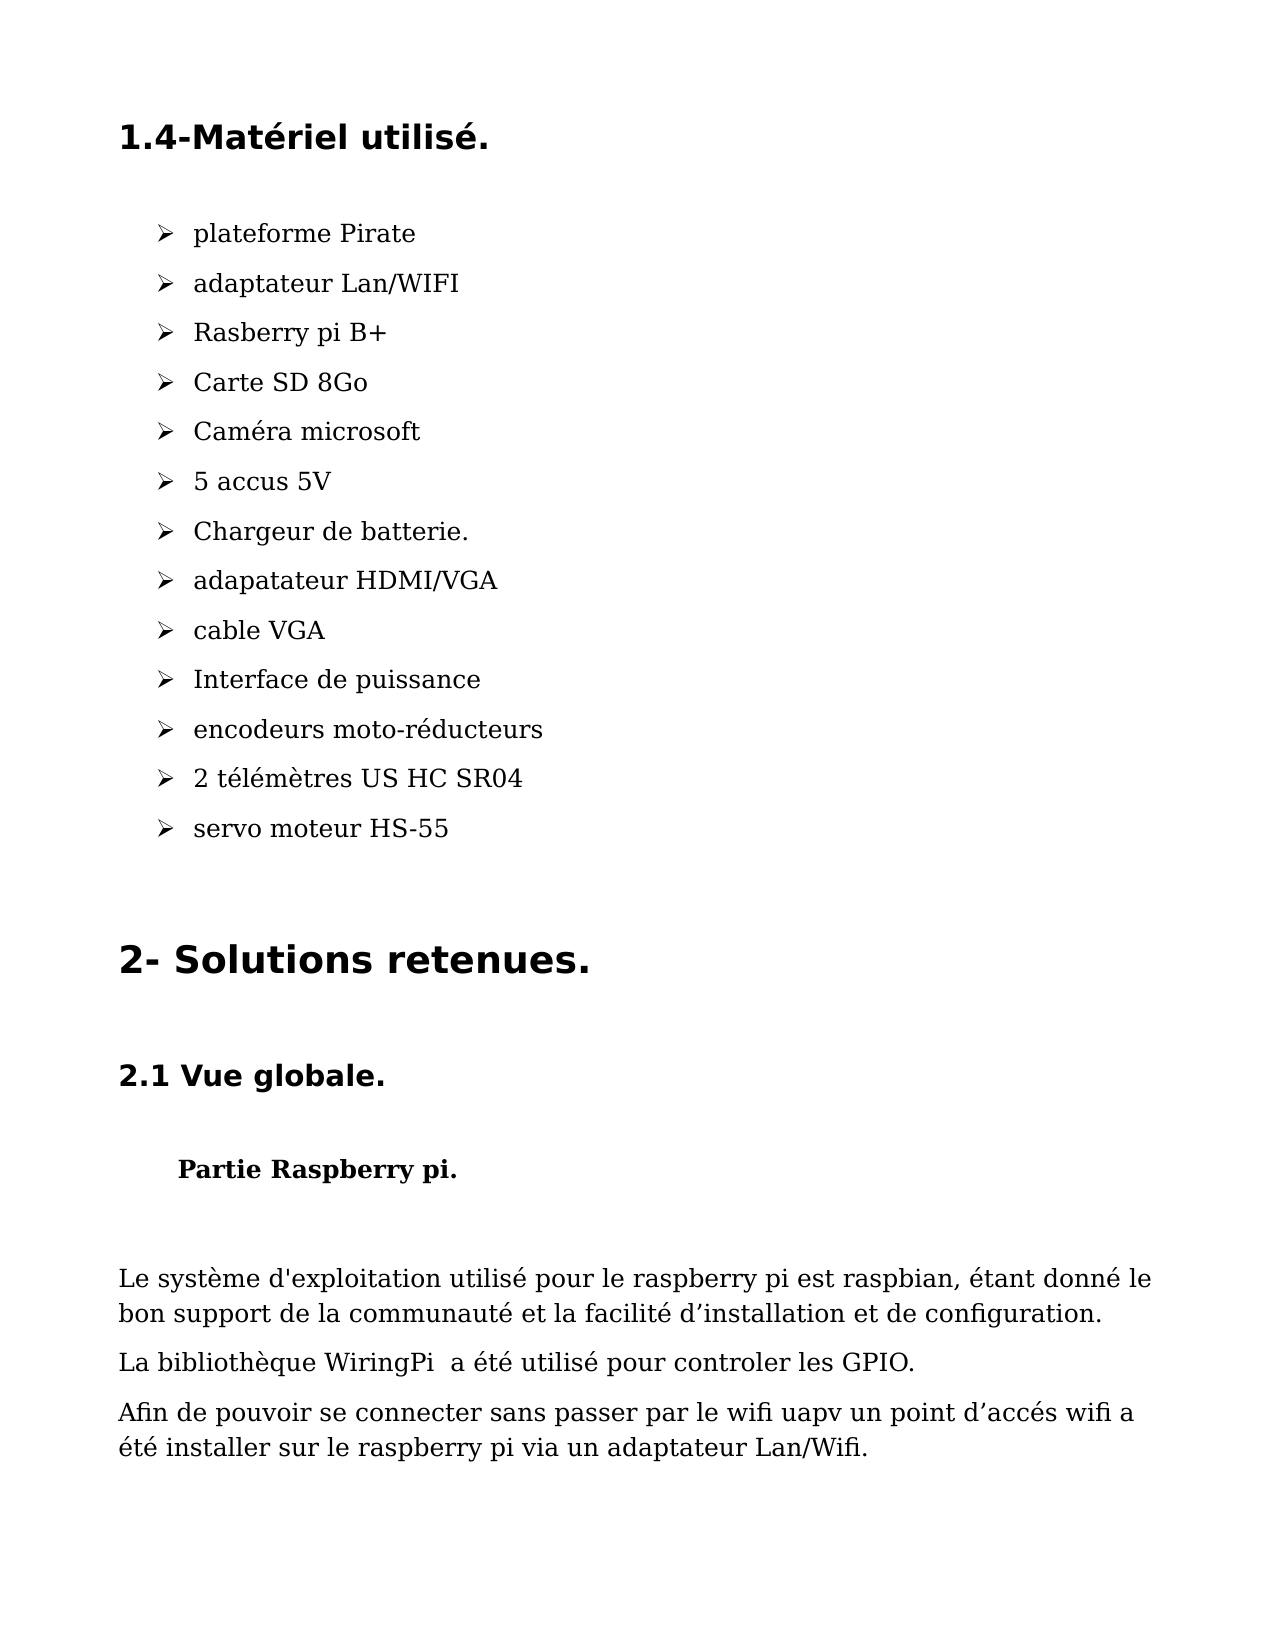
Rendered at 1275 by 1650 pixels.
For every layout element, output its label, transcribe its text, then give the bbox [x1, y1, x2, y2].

list Caméra microsoft [156, 418, 1157, 447]
text Le système d'exploitation utilisé pour le raspberry pi est raspbian, étant donné le bon support de la communauté et la facilité d’installation et de configuration. [118, 1264, 1157, 1328]
subtitle 1.4-Matériel utilisé. [118, 118, 1157, 157]
list cable VGA [156, 616, 1157, 645]
list 5 accus 5V [156, 467, 1157, 496]
subtitle 2.1 Vue globale. [118, 1059, 1157, 1093]
text La bibliothèque WiringPi a été utilisé pour controler les GPIO. [118, 1348, 1157, 1378]
list plateforme Pirate [156, 219, 1157, 248]
subtitle 2- Solutions retenues. [118, 938, 1157, 983]
list Interface de puissance [156, 666, 1157, 695]
text Afin de pouvoir se connecter sans passer par le wifi uapv un point d’accés wifi a été installer sur le raspberry pi via un adaptateur Lan/Wifi. [118, 1398, 1157, 1462]
list encodeurs moto-réducteurs [156, 715, 1157, 744]
list adaptateur Lan/WIFI [156, 269, 1157, 298]
text Partie Raspberry pi. [177, 1156, 1098, 1185]
list adapatateur HDMI/VGA [156, 566, 1157, 596]
list 2 télémètres US HC SR04 [156, 765, 1157, 794]
list Rasberry pi B+ [156, 318, 1157, 348]
list servo moteur HS-55 [156, 814, 1157, 843]
list Chargeur de batterie. [156, 517, 1157, 546]
list Carte SD 8Go [156, 368, 1157, 397]
